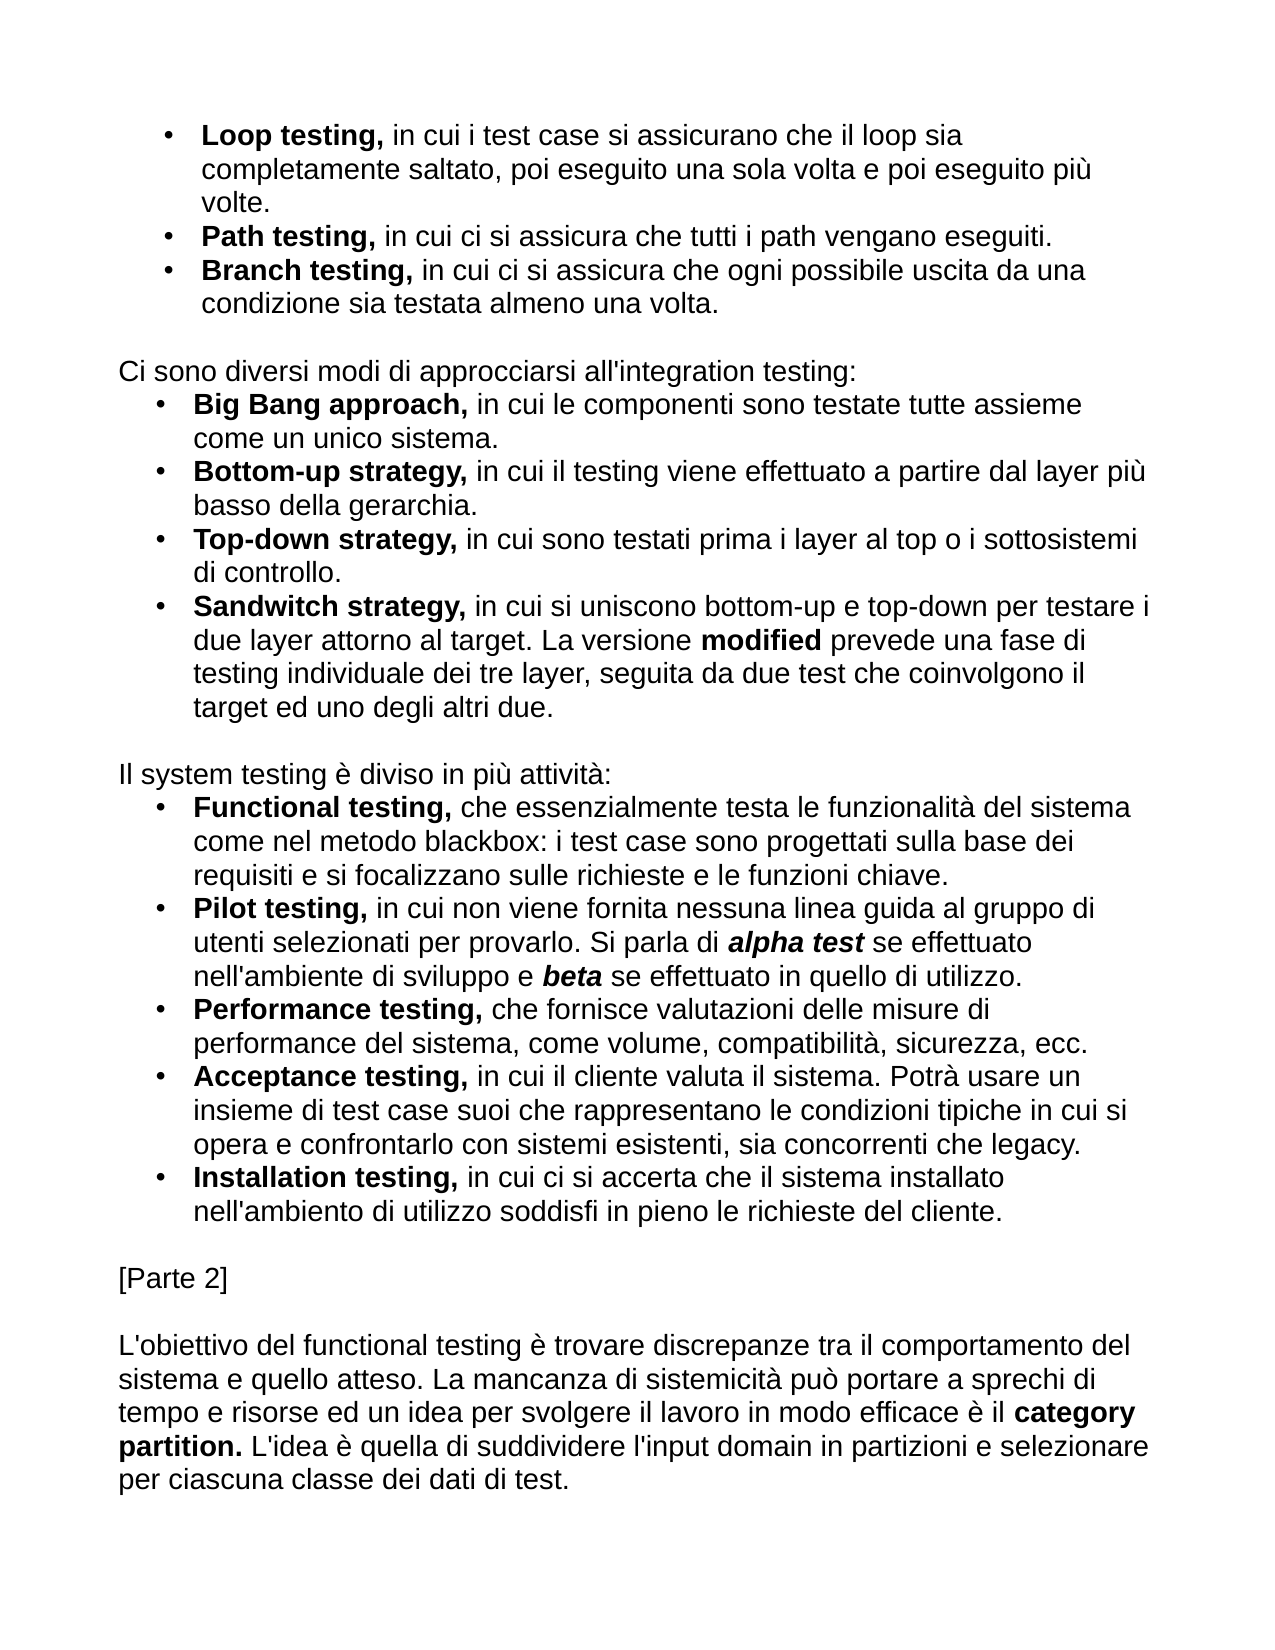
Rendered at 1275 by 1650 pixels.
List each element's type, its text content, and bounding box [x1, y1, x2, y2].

list Acceptance testing, in cui il cliente valuta il sistema. Potrà usare un insieme di test case suoi che rappresentano le condizioni tipiche in cui si opera e confrontarlo con sistemi esistenti, sia concorrenti che legacy. [156, 1059, 1157, 1160]
list Loop testing, in cui i test case si assicurano che il loop sia completamente saltato, poi eseguito una sola volta e poi eseguito più volte. [164, 118, 1157, 219]
text [Parte 2] [118, 1261, 1157, 1294]
list Path testing, in cui ci si assicura che tutti i path vengano eseguiti. [164, 219, 1157, 253]
list Bottom-up strategy, in cui il testing viene effettuato a partire dal layer più basso della gerarchia. [156, 454, 1157, 522]
text Ci sono diversi modi di approcciarsi all'integration testing: [118, 353, 1157, 387]
text Il system testing è diviso in più attività: [118, 757, 1157, 790]
list Sandwitch strategy, in cui si uniscono bottom-up e top-down per testare i due layer attorno al target. La versione modified prevede una fase di testing individuale dei tre layer, seguita da due test che coinvolgono il target ed uno degli altri due. [156, 589, 1157, 723]
list Top-down strategy, in cui sono testati prima i layer al top o i sottosistemi di controllo. [156, 522, 1157, 589]
list Installation testing, in cui ci si accerta che il sistema installato nell'ambiento di utilizzo soddisfi in pieno le richieste del cliente. [156, 1160, 1157, 1227]
list Functional testing, che essenzialmente testa le funzionalità del sistema come nel metodo blackbox: i test case sono progettati sulla base dei requisiti e si focalizzano sulle richieste e le funzioni chiave. [156, 790, 1157, 891]
text L'obiettivo del functional testing è trovare discrepanze tra il comportamento del sistema e quello atteso. La mancanza di sistemicità può portare a sprechi di tempo e risorse ed un idea per svolgere il lavoro in modo efficace è il category partition. L'idea è quella di suddividere l'input domain in partizioni e selezionare per ciascuna classe dei dati di test. [118, 1328, 1157, 1496]
list Pilot testing, in cui non viene fornita nessuna linea guida al gruppo di utenti selezionati per provarlo. Si parla di alpha test se effettuato nell'ambiente di sviluppo e beta se effettuato in quello di utilizzo. [156, 891, 1157, 992]
list Performance testing, che fornisce valutazioni delle misure di performance del sistema, come volume, compatibilità, sicurezza, ecc. [156, 992, 1157, 1059]
list Big Bang approach, in cui le componenti sono testate tutte assieme come un unico sistema. [156, 387, 1157, 454]
list Branch testing, in cui ci si assicura che ogni possibile uscita da una condizione sia testata almeno una volta. [164, 253, 1157, 320]
